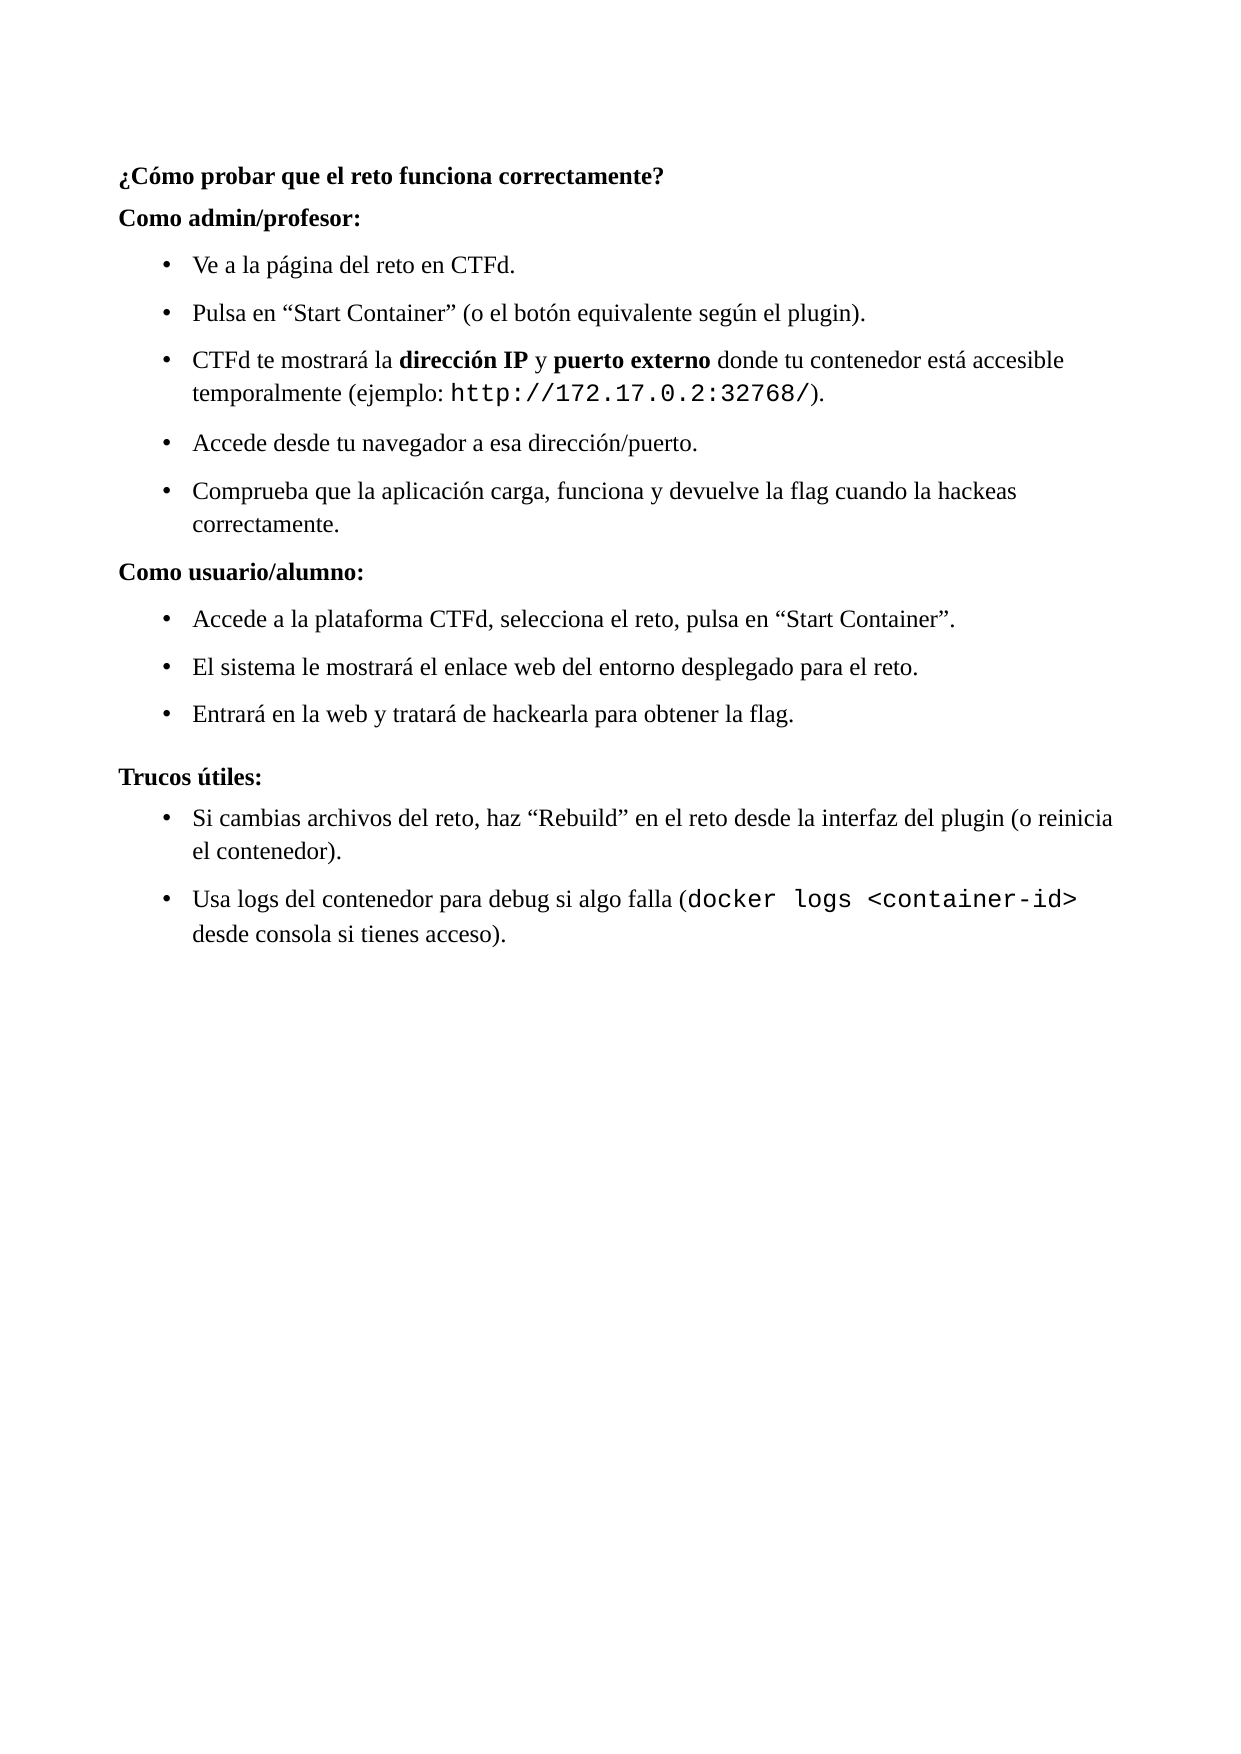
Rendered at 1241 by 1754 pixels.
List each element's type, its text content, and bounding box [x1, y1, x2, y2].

text Como usuario/alumno: [118, 557, 1122, 586]
list Entrará en la web y tratará de hackearla para obtener la flag. [162, 699, 1122, 728]
subtitle Trucos útiles: [118, 762, 1122, 791]
list Si cambias archivos del reto, haz “Rebuild” en el reto desde la interfaz del plugin (o reinicia el contenedor). [162, 803, 1122, 865]
list CTFd te mostrará la dirección IP y puerto externo donde tu contenedor está accesible temporalmente (ejemplo: http://172.17.0.2:32768/). [162, 346, 1122, 409]
text Como admin/profesor: [118, 203, 1122, 231]
subtitle ¿Cómo probar que el reto funciona correctamente? [118, 161, 1122, 190]
list Accede a la plataforma CTFd, selecciona el reto, pulsa en “Start Container”. [162, 604, 1122, 633]
list Ve a la página del reto en CTFd. [162, 250, 1122, 279]
list Pulsa en “Start Container” (o el botón equivalente según el plugin). [162, 298, 1122, 327]
list Usa logs del contenedor para debug si algo falla (docker logs <container-id> desde consola si tienes acceso). [162, 884, 1122, 947]
list Comprueba que la aplicación carga, funciona y devuelve la flag cuando la hackeas correctamente. [162, 476, 1122, 538]
list El sistema le mostrará el enlace web del entorno desplegado para el reto. [162, 652, 1122, 681]
list Accede desde tu navegador a esa dirección/puerto. [162, 428, 1122, 457]
